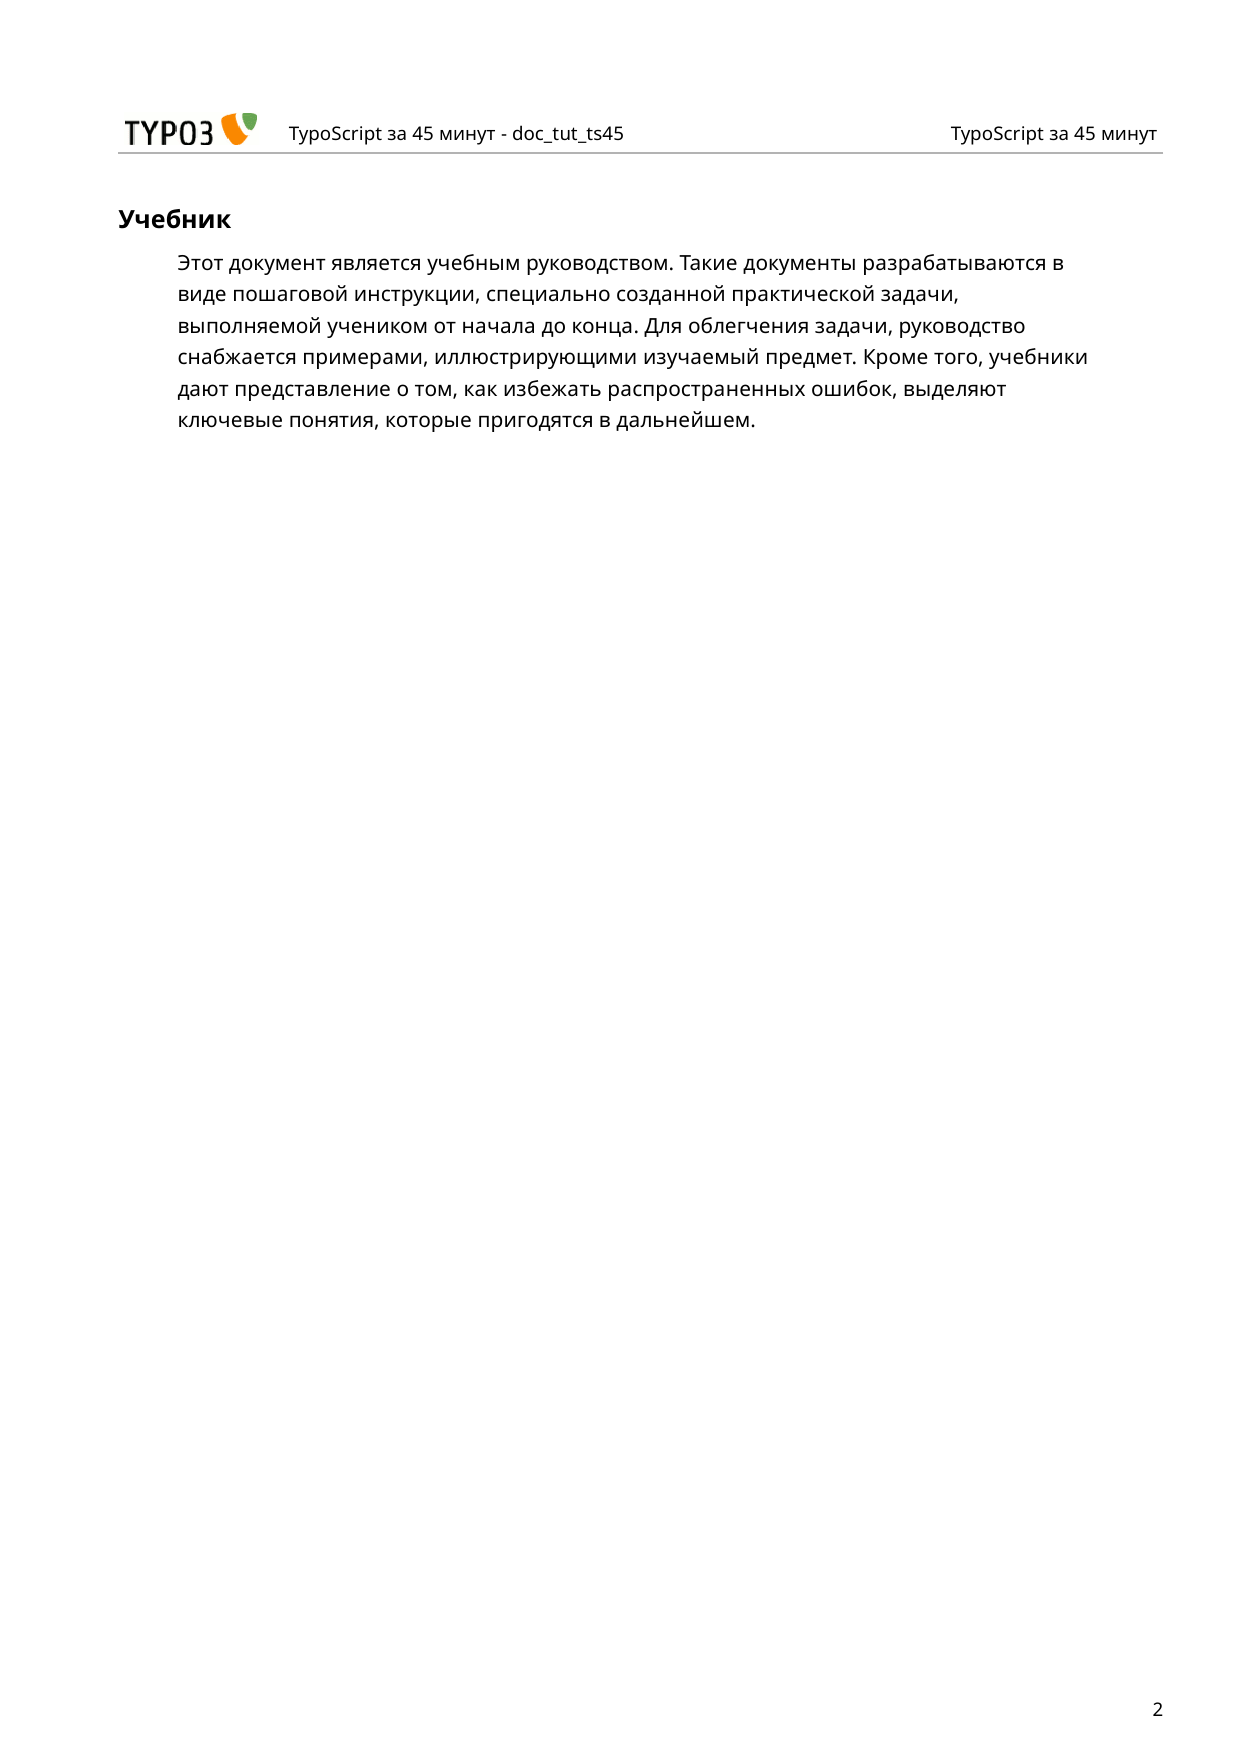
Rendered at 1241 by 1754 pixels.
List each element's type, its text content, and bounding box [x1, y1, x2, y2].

picture [124, 112, 260, 145]
title Учебник [118, 202, 1104, 236]
text Этот документ является учебным руководством. Такие документы разрабатываются в виде пошаговой инструкции, специально созданной практической задачи, выполняемой учеником от начала до конца. Для облегчения задачи, руководство снабжается примерами, иллюстрирующими изучаемый предмет. Кроме того, учебники дают представление о том, как избежать распространенных ошибок, выделяют ключевые понятия, которые пригодятся в дальнейшем. [177, 248, 1104, 434]
